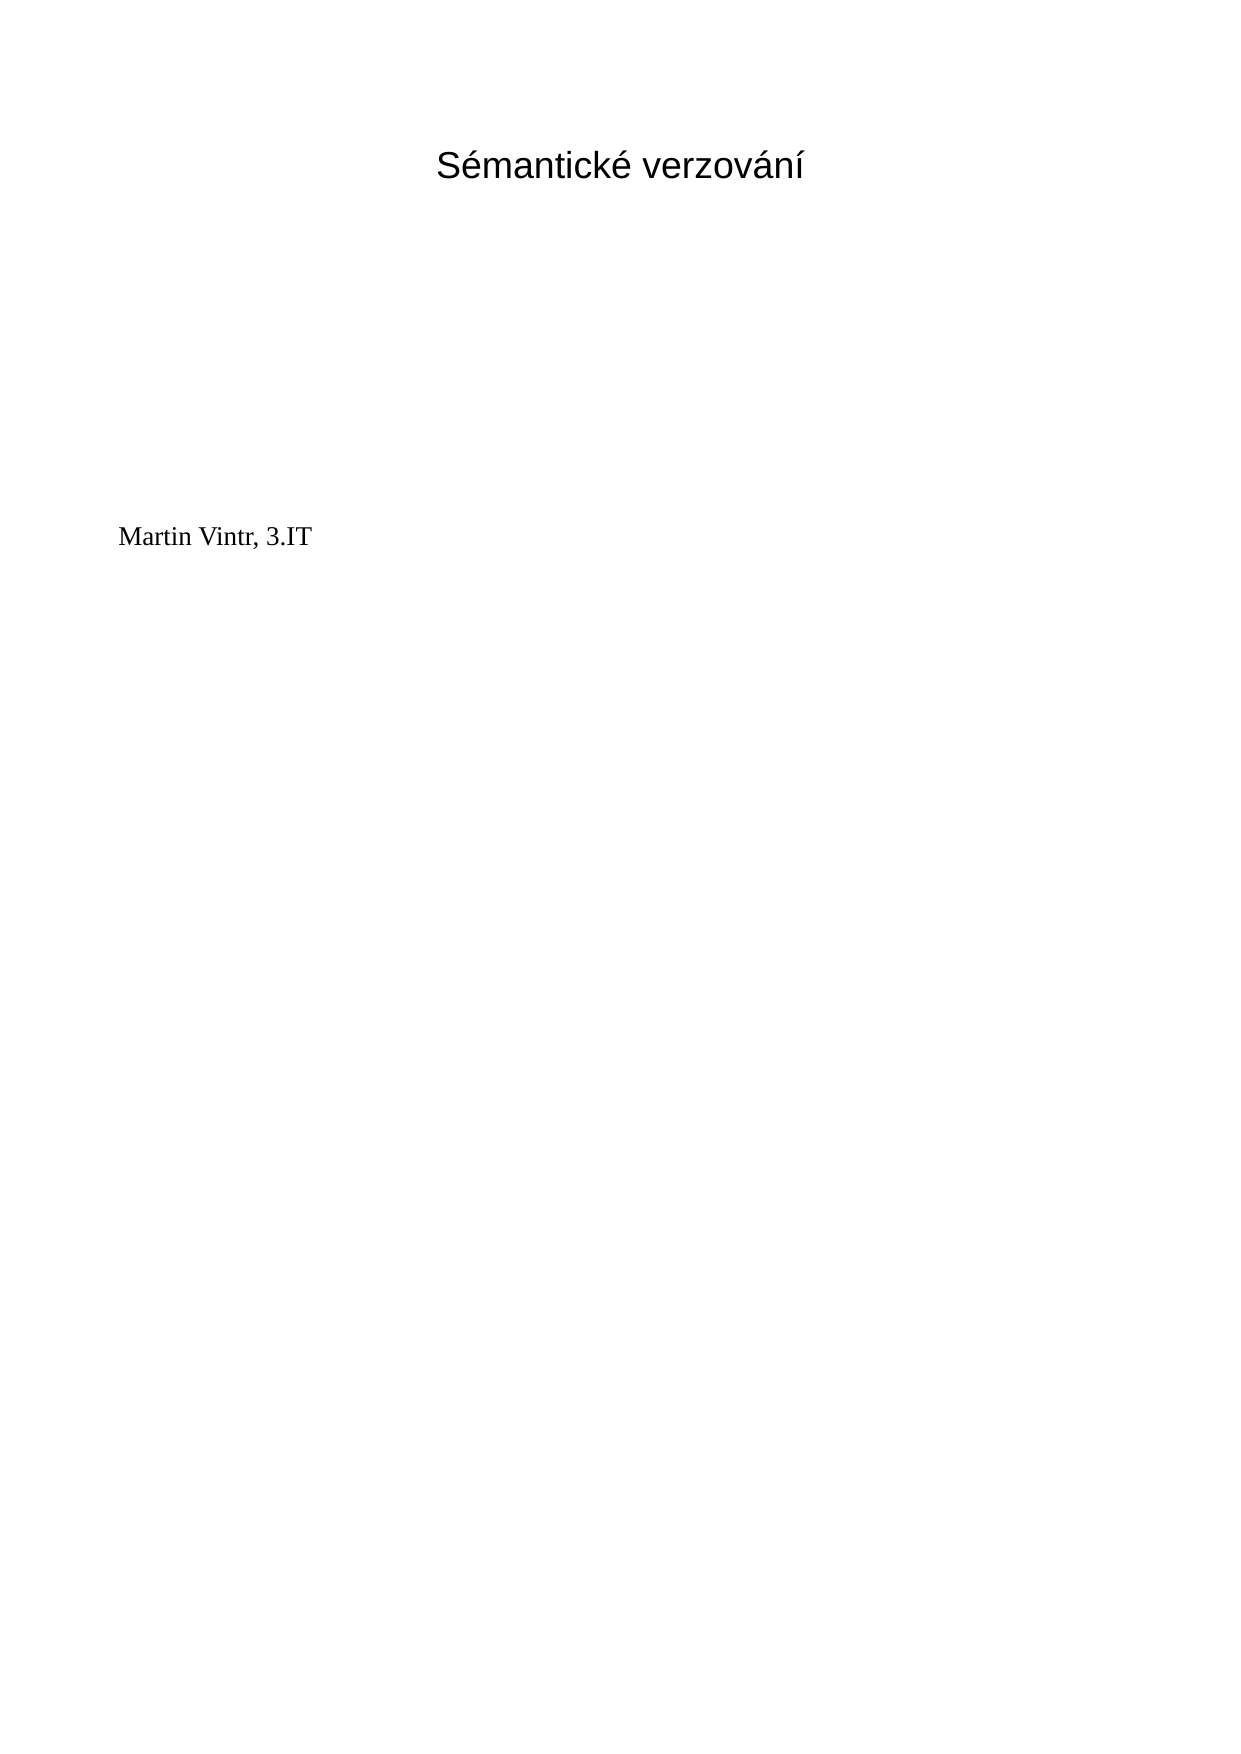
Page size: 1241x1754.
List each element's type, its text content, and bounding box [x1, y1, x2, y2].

text Martin Vintr, 3.IT [118, 520, 1122, 551]
subtitle Sémantické verzování [118, 143, 1122, 186]
